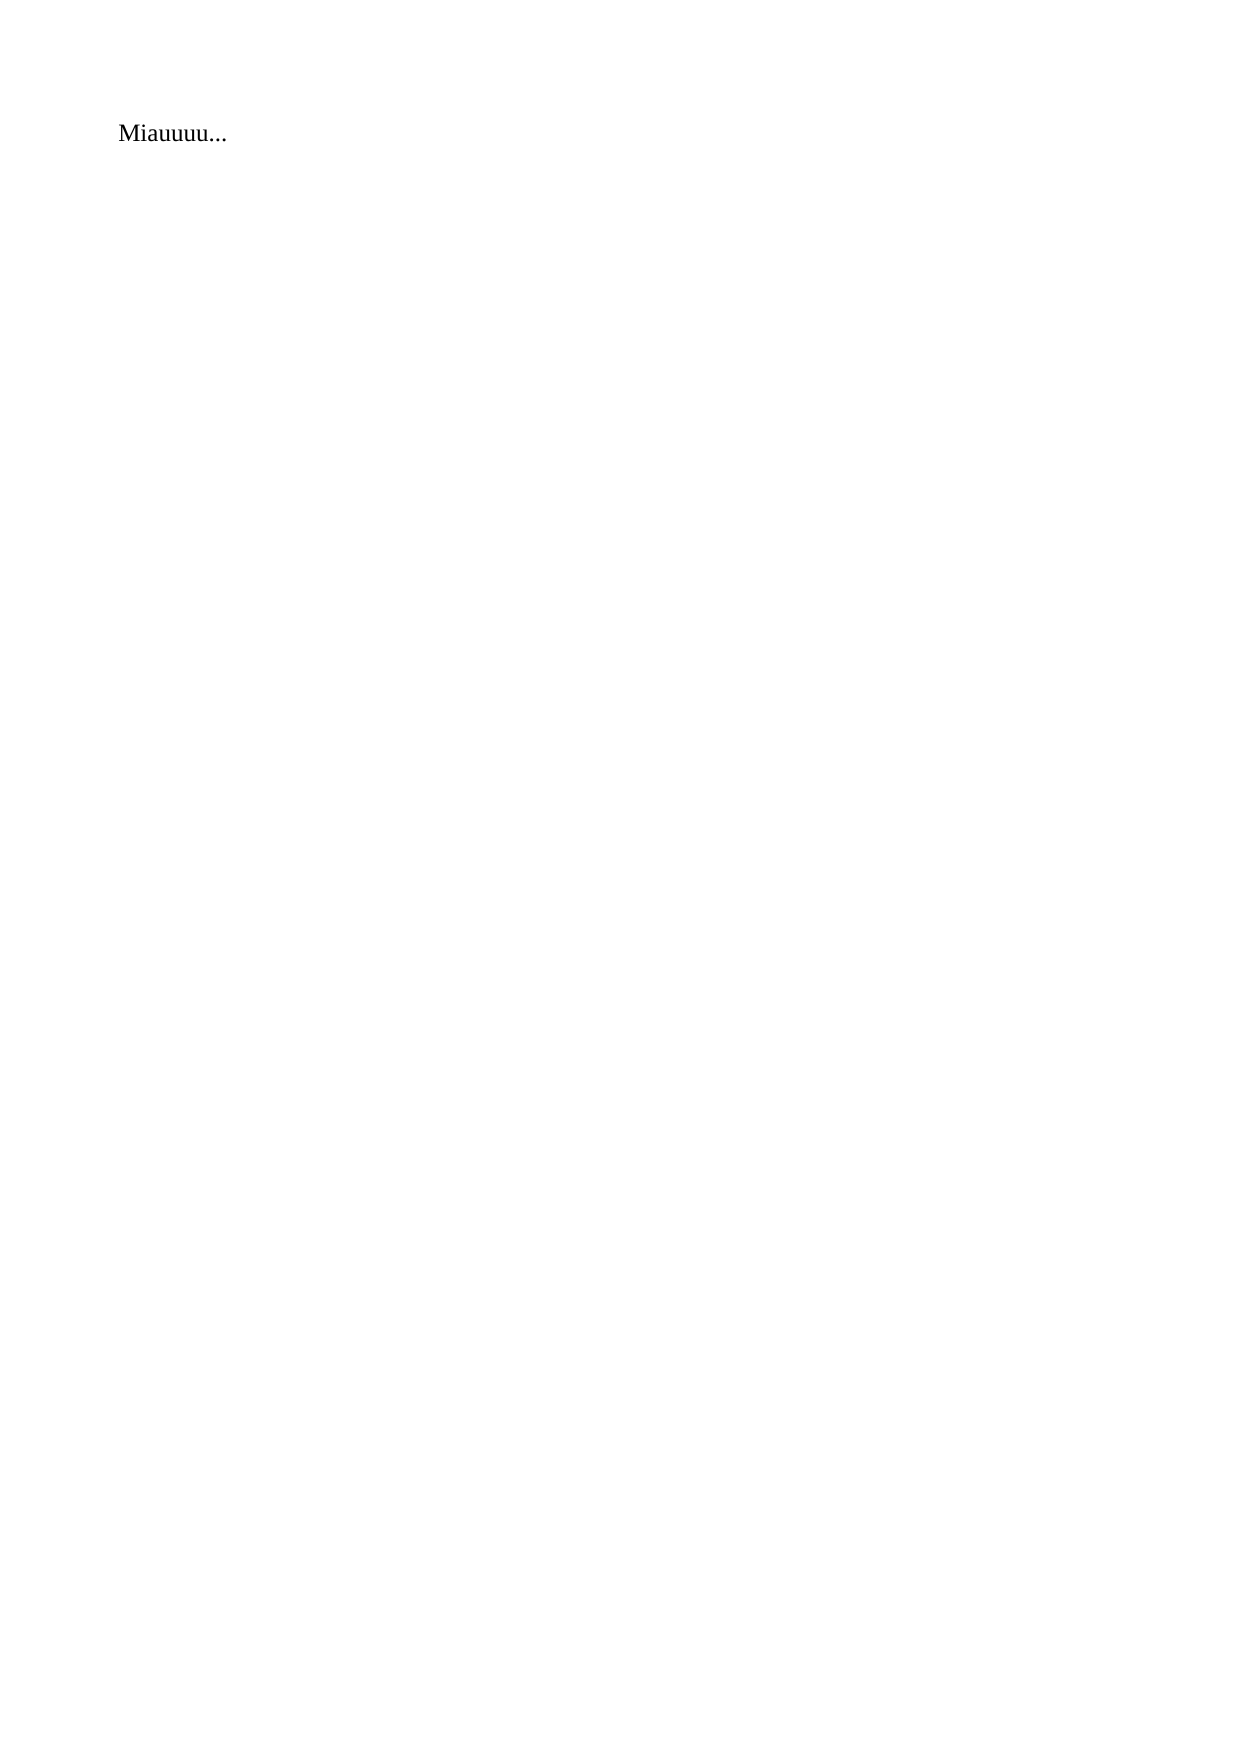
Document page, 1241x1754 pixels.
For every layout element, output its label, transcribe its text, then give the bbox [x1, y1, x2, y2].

text Miauuuu... [118, 118, 1122, 147]
